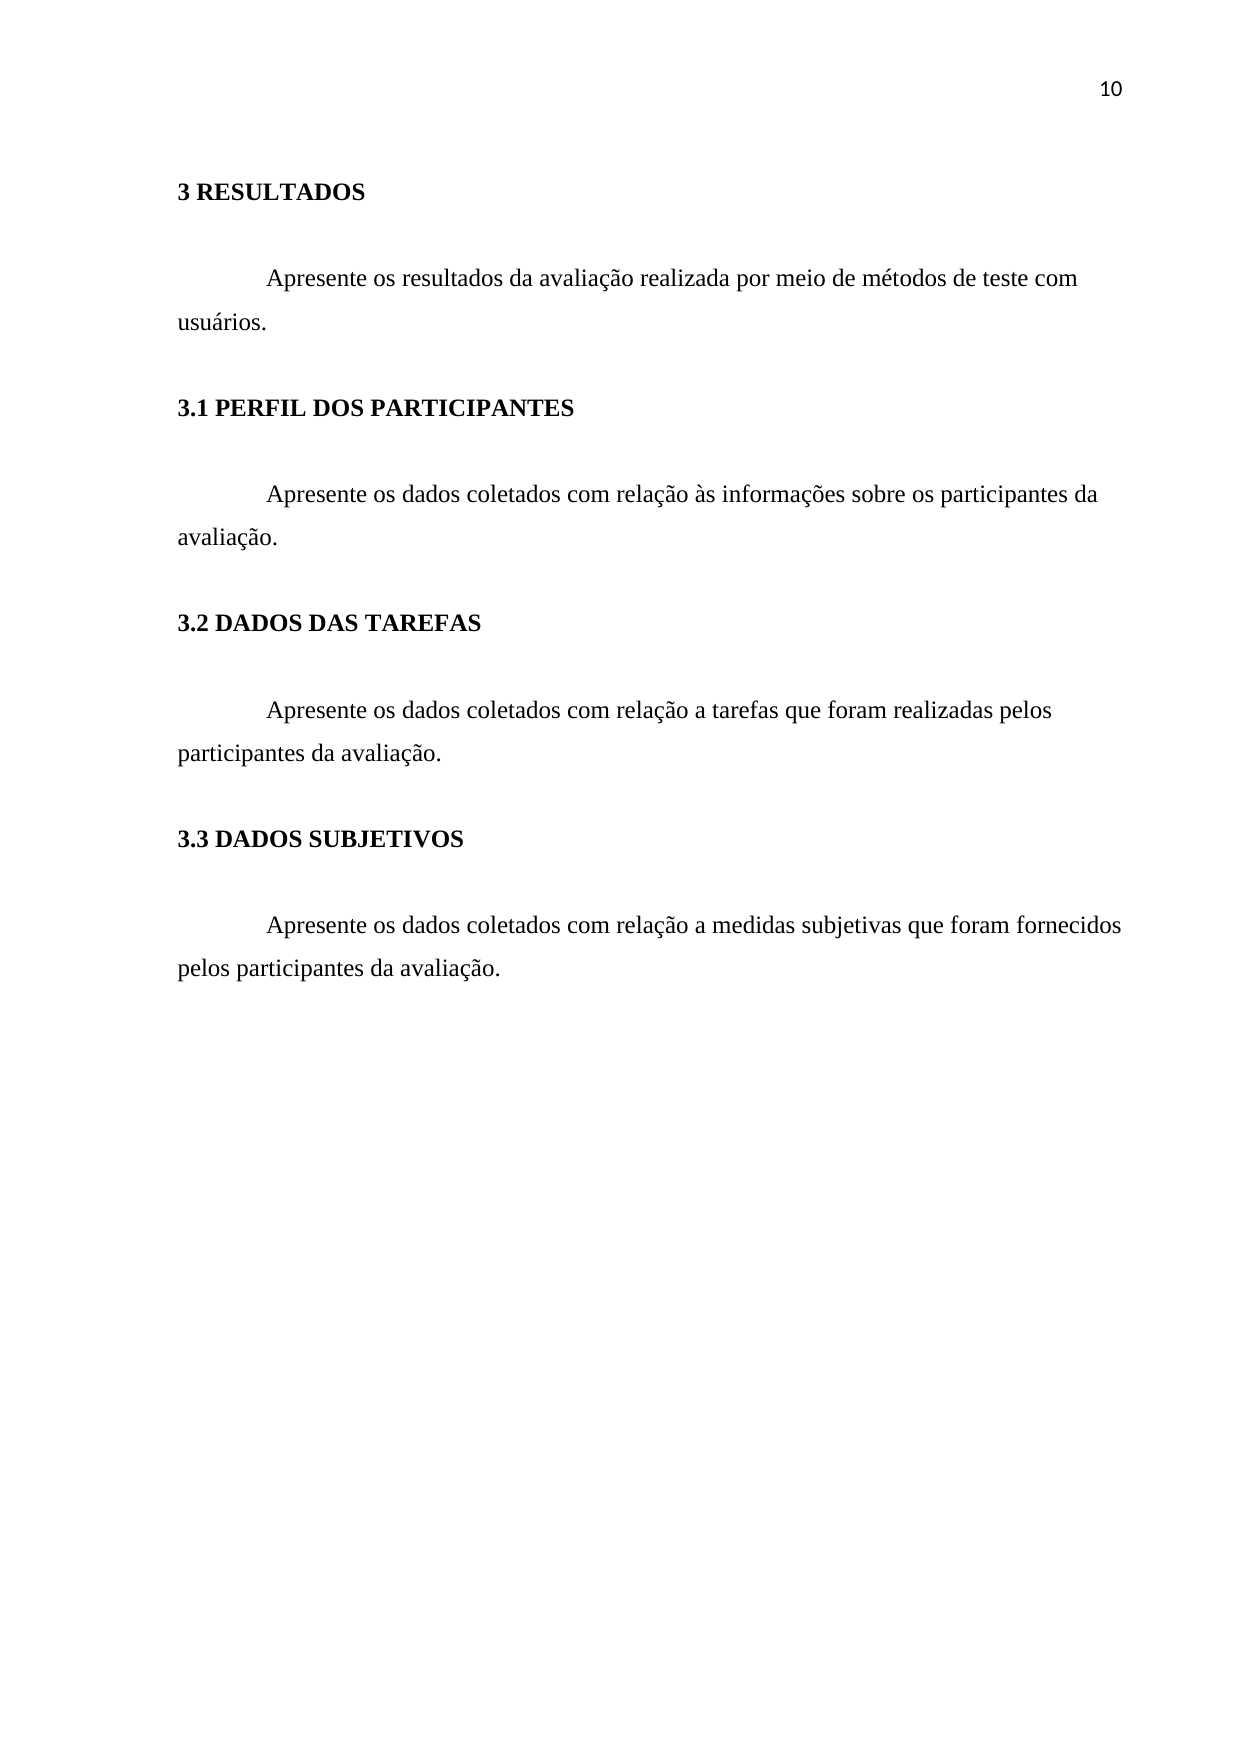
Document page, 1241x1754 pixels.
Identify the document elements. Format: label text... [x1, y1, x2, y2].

text Apresente os dados coletados com relação a tarefas que foram realizadas pelos participantes da avaliação. [177, 695, 1122, 767]
subtitle 3 RESULTADOS [177, 177, 1122, 206]
text Apresente os dados coletados com relação às informações sobre os participantes da avaliação. [177, 479, 1122, 551]
subtitle 3.2 DADOS DAS TAREFAS [177, 608, 1122, 637]
subtitle 3.3 DADOS SUBJETIVOS [177, 824, 1122, 853]
text Apresente os resultados da avaliação realizada por meio de métodos de teste com usuários. [177, 263, 1122, 335]
text Apresente os dados coletados com relação a medidas subjetivas que foram fornecidos pelos participantes da avaliação. [177, 910, 1122, 982]
subtitle 3.1 PERFIL DOS PARTICIPANTES [177, 393, 1122, 422]
